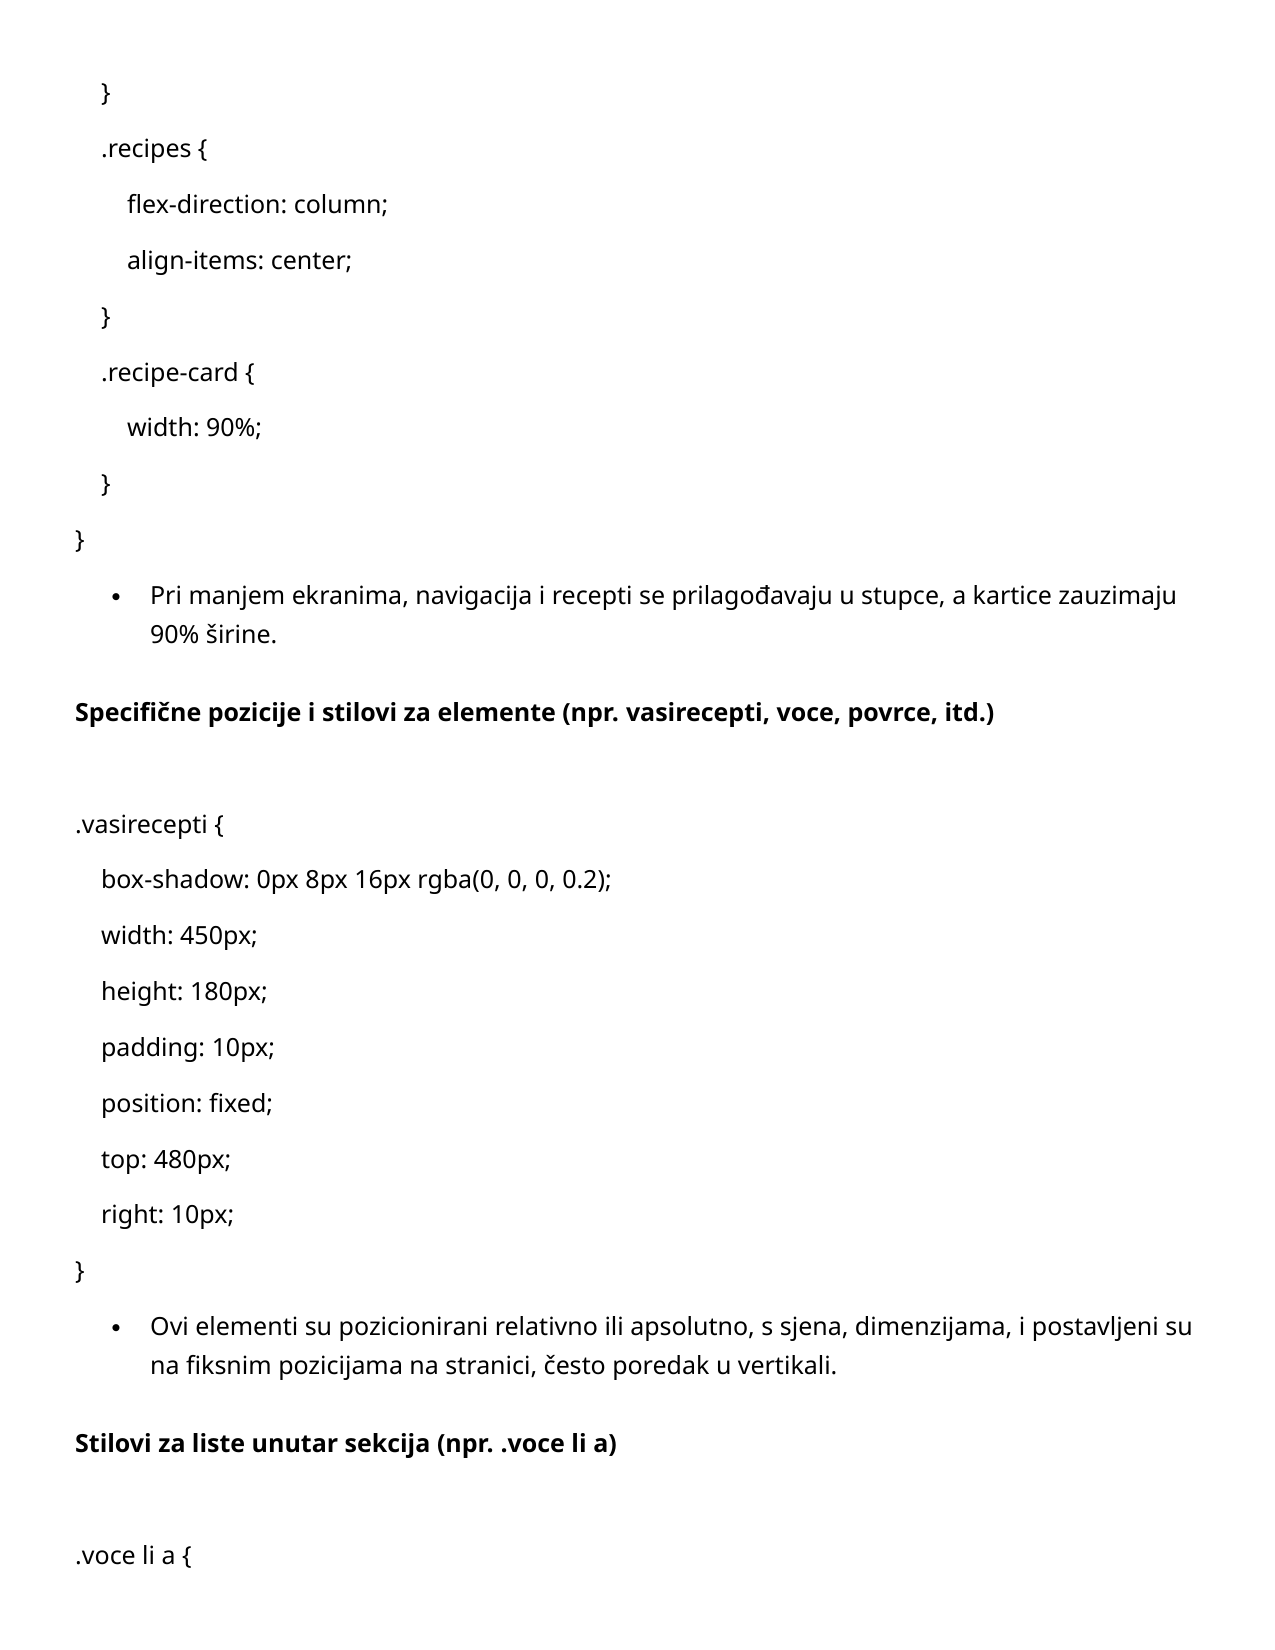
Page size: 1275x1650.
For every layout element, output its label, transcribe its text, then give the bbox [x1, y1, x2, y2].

text height: 180px; [75, 974, 1200, 1008]
text position: fixed; [75, 1085, 1200, 1119]
text width: 90%; [75, 410, 1200, 444]
text } [75, 522, 1200, 556]
list Ovi elementi su pozicionirani relativno ili apsolutno, s sjena, dimenzijama, i postavljeni su na fiksnim pozicijama na stranici, često poredak u vertikali. [112, 1309, 1200, 1382]
text .voce li a { [75, 1537, 1200, 1572]
text } [75, 1253, 1200, 1287]
text } [75, 466, 1200, 500]
text Stilovi za liste unutar sekcija (npr. .voce li a) [75, 1426, 1200, 1460]
text Specifične pozicije i stilovi za elemente (npr. vasirecepti, voce, povrce, itd.) [75, 694, 1200, 729]
text } [75, 298, 1200, 332]
text .recipe-card { [75, 354, 1200, 388]
text .vasirecepti { [75, 806, 1200, 840]
text padding: 10px; [75, 1029, 1200, 1064]
text align-items: center; [75, 242, 1200, 277]
text .recipes { [75, 131, 1200, 165]
text } [75, 75, 1200, 109]
text right: 10px; [75, 1197, 1200, 1231]
list Pri manjem ekranima, navigacija i recepti se prilagođavaju u stupce, a kartice zauzimaju 90% širine. [112, 577, 1200, 651]
text top: 480px; [75, 1141, 1200, 1175]
text box-shadow: 0px 8px 16px rgba(0, 0, 0, 0.2); [75, 862, 1200, 896]
text flex-direction: column; [75, 187, 1200, 221]
text width: 450px; [75, 918, 1200, 952]
